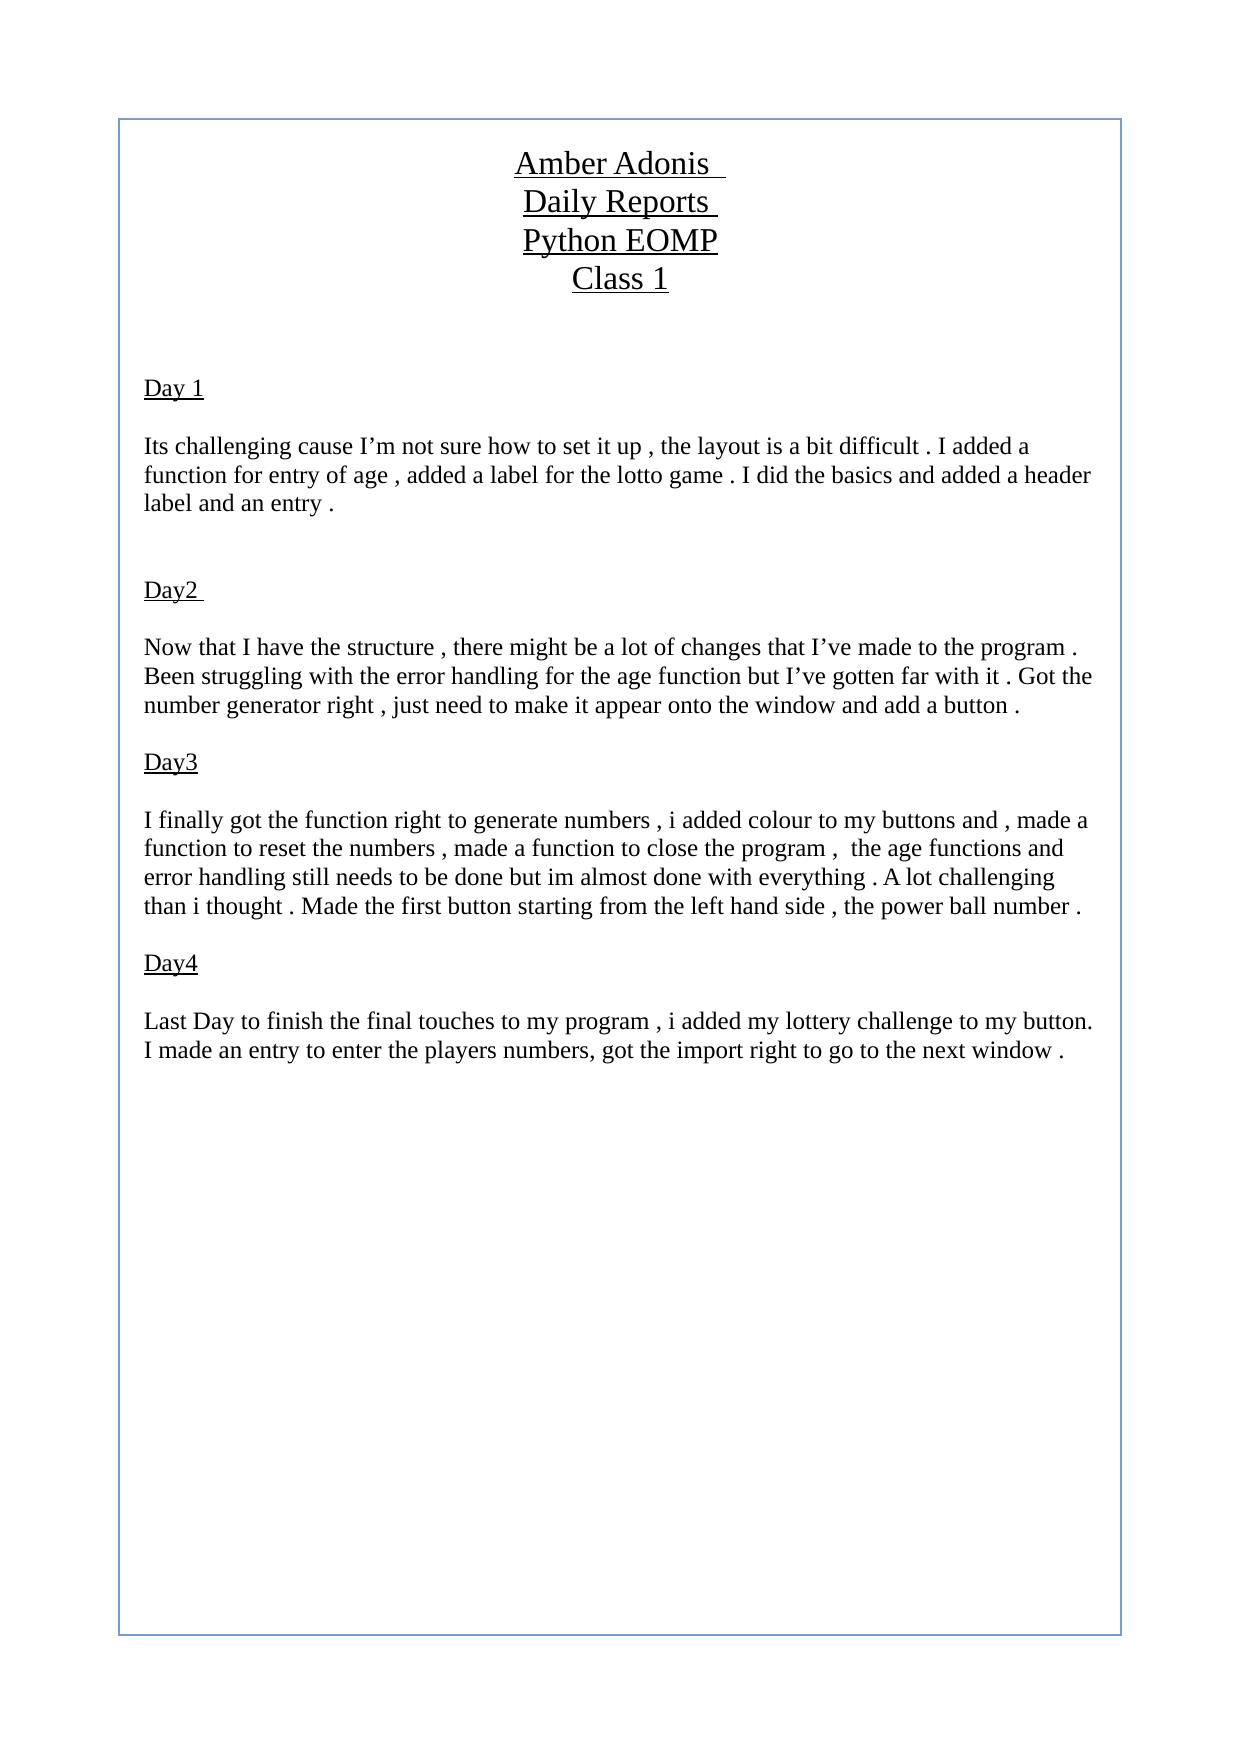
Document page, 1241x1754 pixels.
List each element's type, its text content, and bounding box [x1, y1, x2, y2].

text Daily Reports [143, 182, 1097, 220]
text Day3 [143, 747, 1097, 776]
text I made an entry to enter the players numbers, got the import right to go to the next window . [143, 1035, 1097, 1063]
text Day 1 [143, 373, 1097, 402]
text Amber Adonis [143, 143, 1097, 182]
text Python EOMP [143, 220, 1097, 258]
text Now that I have the structure , there might be a lot of changes that I’ve made to the program . Been struggling with the error handling for the age function but I’ve gotten far with it . Got the number generator right , just need to make it appear onto the window and add a button . [143, 632, 1097, 718]
text Its challenging cause I’m not sure how to set it up , the layout is a bit difficult . I added a function for entry of age , added a label for the lotto game . I did the basics and added a header label and an entry . [143, 431, 1097, 517]
text Class 1 [143, 258, 1097, 297]
text I finally got the function right to generate numbers , i added colour to my buttons and , made a function to reset the numbers , made a function to close the program , the age functions and error handling still needs to be done but im almost done with everything . A lot challenging than i thought . Made the first button starting from the left hand side , the power ball number . [143, 805, 1097, 920]
text Day4 [143, 948, 1097, 977]
text Day2 [143, 575, 1097, 603]
text Last Day to finish the final touches to my program , i added my lottery challenge to my button. [143, 1006, 1097, 1035]
